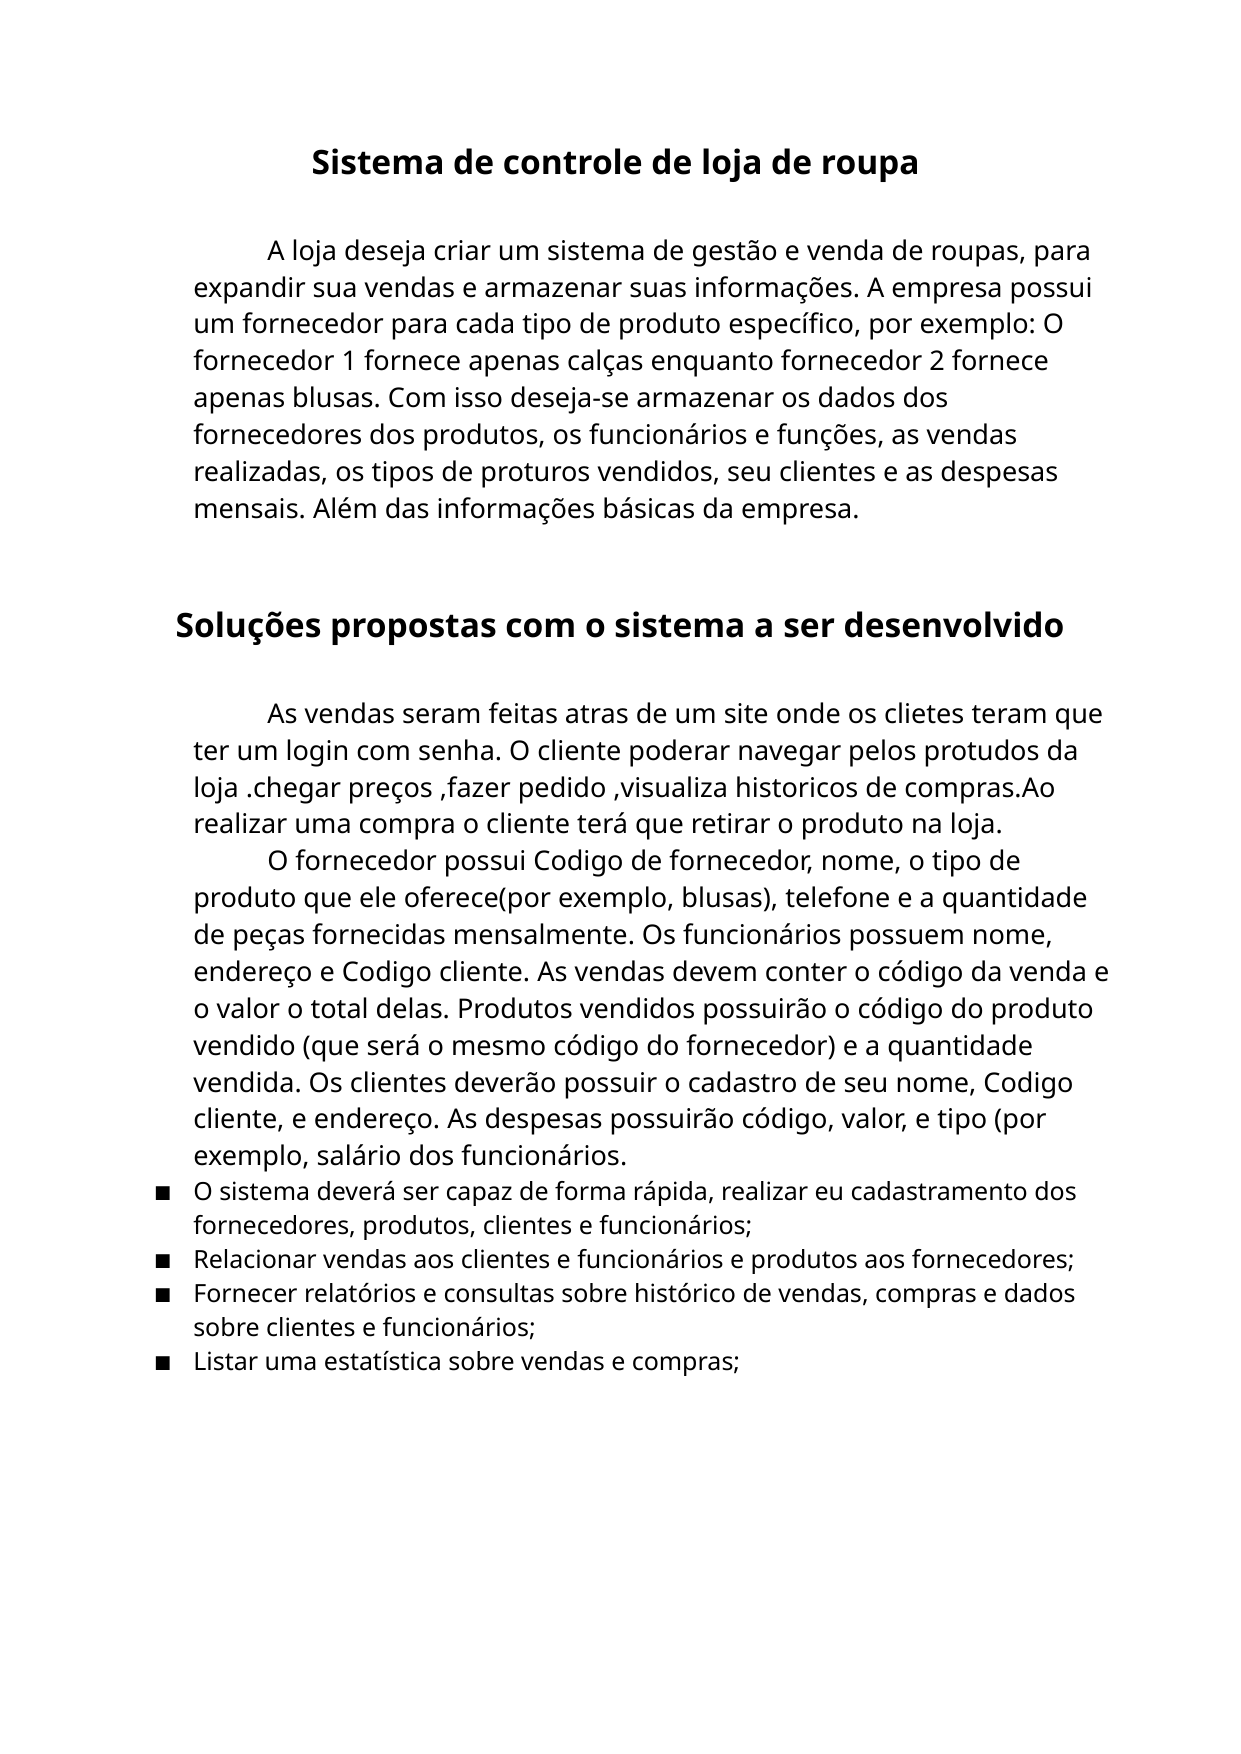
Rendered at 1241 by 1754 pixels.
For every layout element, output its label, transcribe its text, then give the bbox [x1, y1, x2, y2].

list Fornecer relatórios e consultas sobre histórico de vendas, compras e dados sobre clientes e funcionários; [156, 1276, 1122, 1344]
subtitle Soluções propostas com o sistema a ser desenvolvido [118, 602, 1122, 648]
list As vendas seram feitas atras de um site onde os clietes teram que ter um login com senha. O cliente poderar navegar pelos protudos da loja .chegar preços ,fazer pedido ,visualiza historicos de compras.Ao realizar uma compra o cliente terá que retirar o produto na loja. [193, 694, 1122, 842]
list O fornecedor possui Codigo de fornecedor, nome, o tipo de produto que ele oferece(por exemplo, blusas), telefone e a quantidade de peças fornecidas mensalmente. Os funcionários possuem nome, endereço e Codigo cliente. As vendas devem conter o código da venda e o valor o total delas. Produtos vendidos possuirão o código do produto vendido (que será o mesmo código do fornecedor) e a quantidade vendida. Os clientes deverão possuir o cadastro de seu nome, Codigo cliente, e endereço. As despesas possuirão código, valor, e tipo (por exemplo, salário dos funcionários. [193, 842, 1122, 1174]
subtitle Sistema de controle de loja de roupa [118, 139, 1122, 185]
list Relacionar vendas aos clientes e funcionários e produtos aos fornecedores; [156, 1242, 1122, 1276]
list A loja deseja criar um sistema de gestão e venda de roupas, para expandir sua vendas e armazenar suas informações. A empresa possui um fornecedor para cada tipo de produto específico, por exemplo: O fornecedor 1 fornece apenas calças enquanto fornecedor 2 fornece apenas blusas. Com isso deseja-se armazenar os dados dos fornecedores dos produtos, os funcionários e funções, as vendas realizadas, os tipos de proturos vendidos, seu clientes e as despesas mensais. Além das informações básicas da empresa. [193, 231, 1122, 526]
list Listar uma estatística sobre vendas e compras; [156, 1344, 1122, 1378]
list O sistema deverá ser capaz de forma rápida, realizar eu cadastramento dos fornecedores, produtos, clientes e funcionários; [156, 1174, 1122, 1242]
